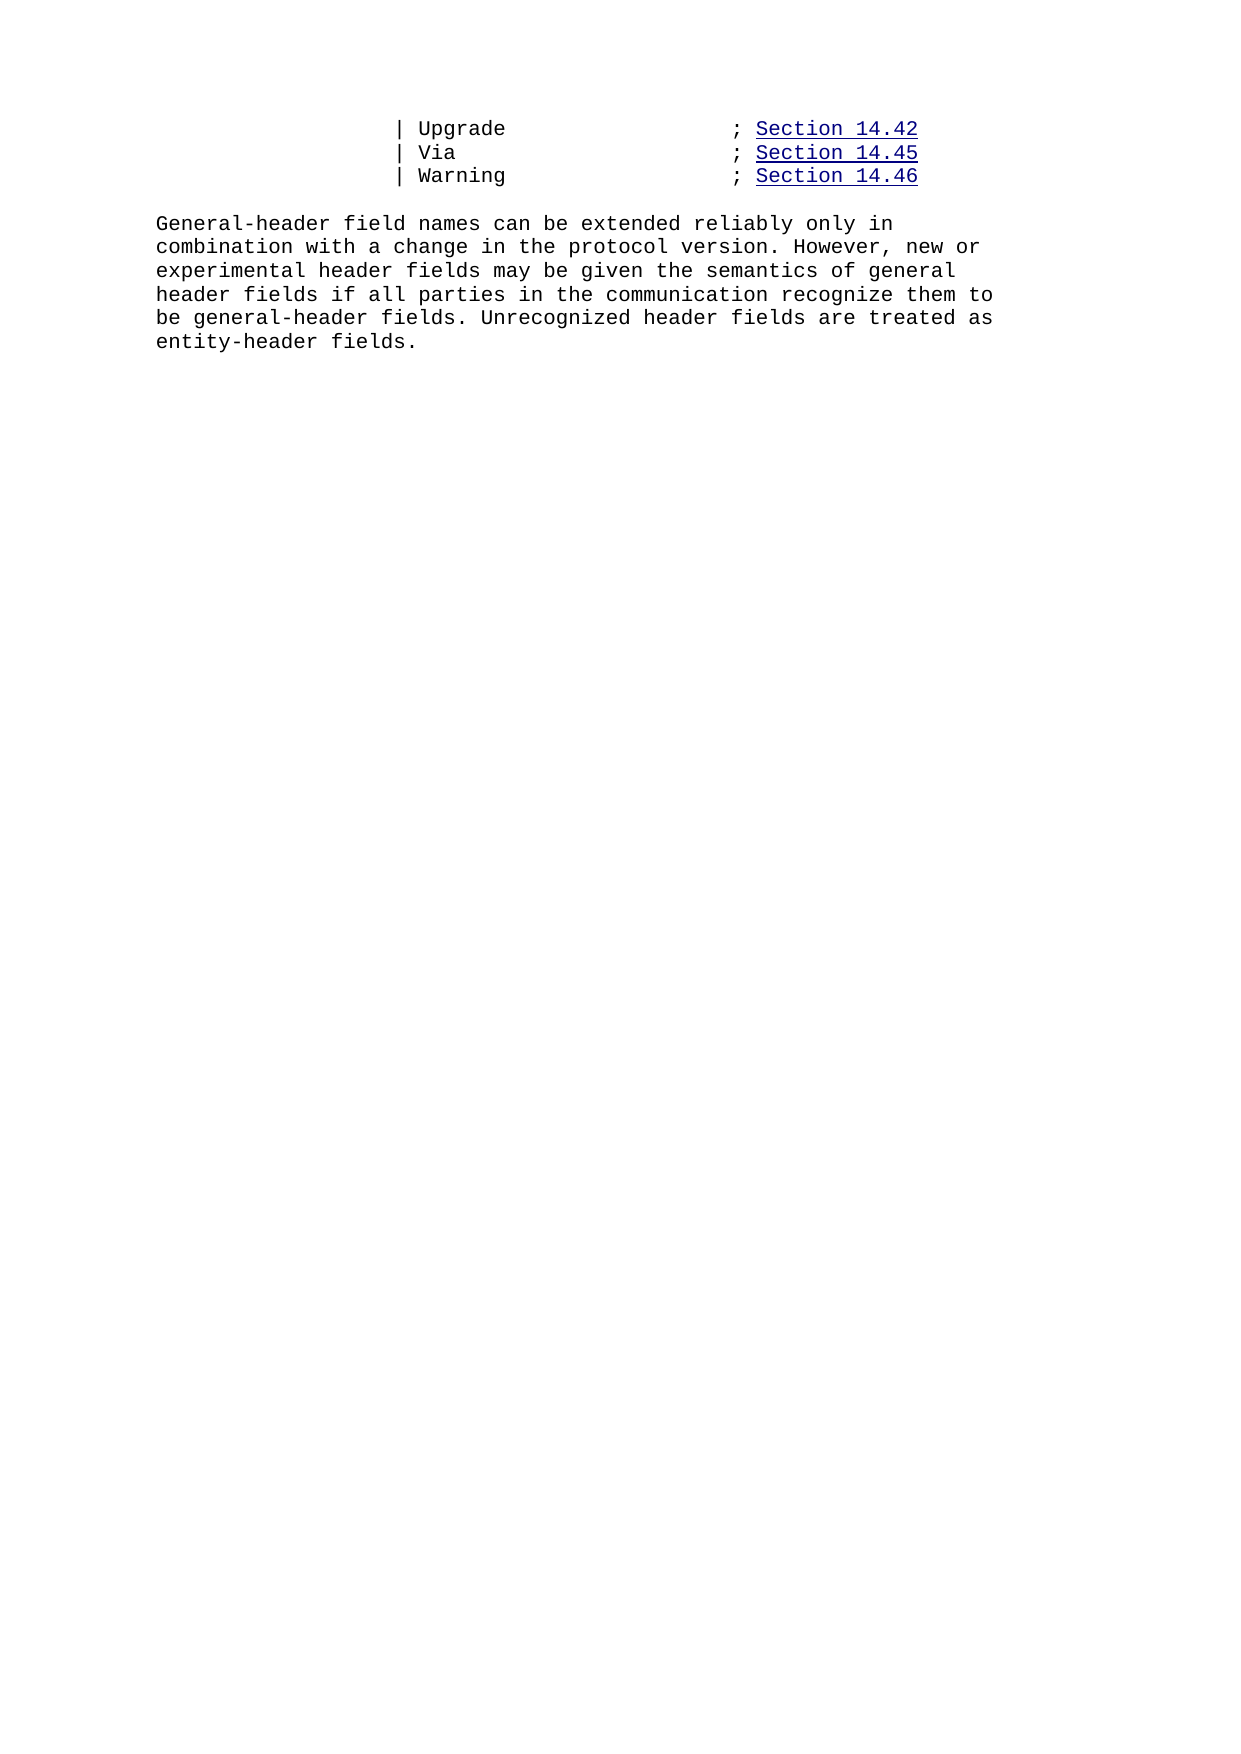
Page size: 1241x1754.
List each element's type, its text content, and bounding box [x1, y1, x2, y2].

text | Warning ; Section 14.46 [118, 165, 1122, 189]
text be general-header fields. Unrecognized header fields are treated as [118, 307, 1122, 331]
text | Upgrade ; Section 14.42 [118, 118, 1122, 142]
text combination with a change in the protocol version. However, new or [118, 236, 1122, 260]
text experimental header fields may be given the semantics of general [118, 260, 1122, 284]
text entity-header fields. [118, 331, 1122, 354]
text header fields if all parties in the communication recognize them to [118, 284, 1122, 307]
text General-header field names can be extended reliably only in [118, 213, 1122, 236]
text | Via ; Section 14.45 [118, 142, 1122, 165]
